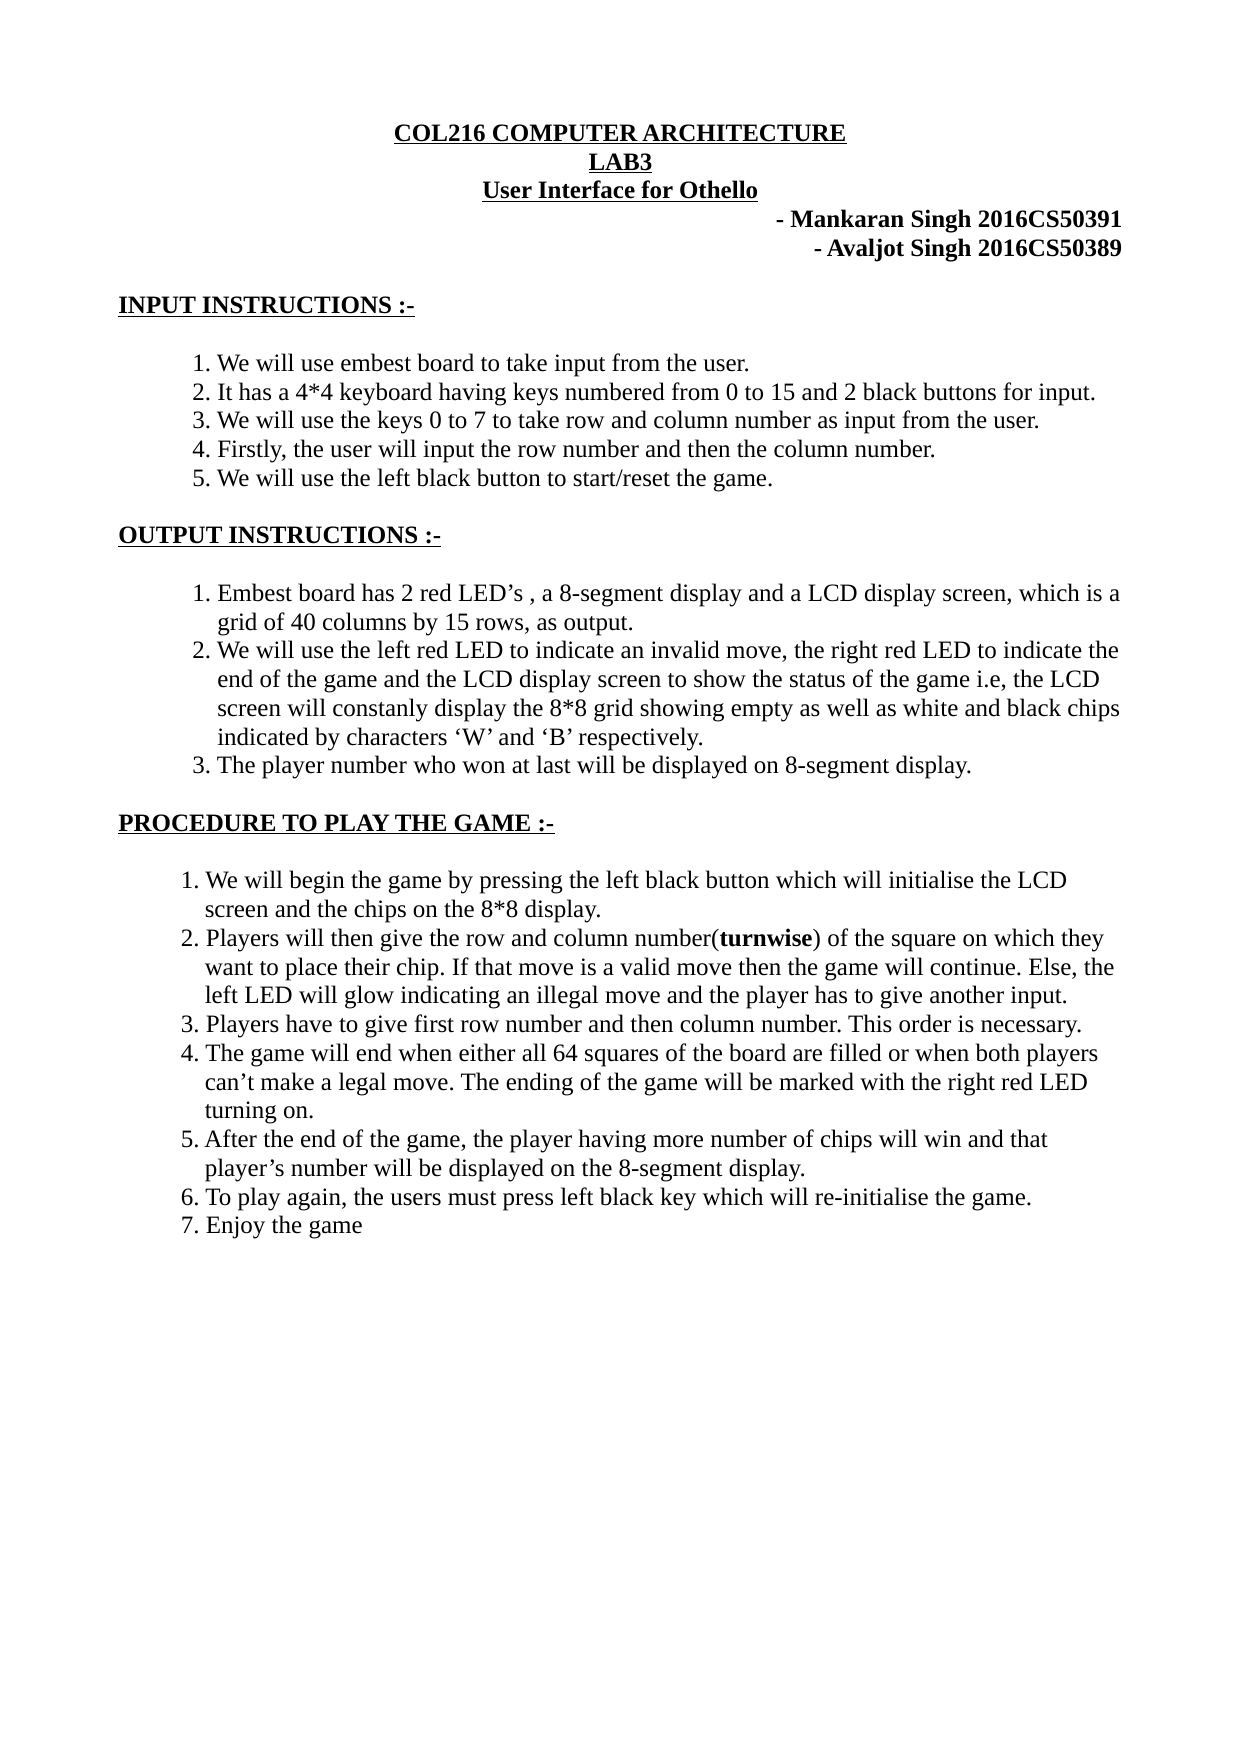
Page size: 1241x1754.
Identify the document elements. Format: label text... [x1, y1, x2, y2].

text 5. After the end of the game, the player having more number of chips will win and that player’s number will be displayed on the 8-segment display. [118, 1124, 1122, 1182]
text PROCEDURE TO PLAY THE GAME :- [118, 808, 1122, 837]
text 1. We will begin the game by pressing the left black button which will initialise the LCD screen and the chips on the 8*8 display. [118, 866, 1122, 923]
text 2. We will use the left red LED to indicate an invalid move, the right red LED to indicate the end of the game and the LCD display screen to show the status of the game i.e, the LCD screen will constanly display the 8*8 grid showing empty as well as white and black chips indicated by characters ‘W’ and ‘B’ respectively. [118, 636, 1122, 751]
text COL216 COMPUTER ARCHITECTURE [118, 118, 1122, 147]
text User Interface for Othello [118, 176, 1122, 204]
text 1. We will use embest board to take input from the user. [118, 348, 1122, 377]
text OUTPUT INSTRUCTIONS :- [118, 521, 1122, 549]
text 1. Embest board has 2 red LED’s , a 8-segment display and a LCD display screen, which is a grid of 40 columns by 15 rows, as output. [118, 578, 1122, 636]
text 7. Enjoy the game [118, 1211, 1122, 1239]
text 3. The player number who won at last will be displayed on 8-segment display. [118, 751, 1122, 779]
text 6. To play again, the users must press left black key which will re-initialise the game. [118, 1182, 1122, 1211]
text LAB3 [118, 147, 1122, 176]
text INPUT INSTRUCTIONS :- [118, 291, 1122, 319]
text 3. Players have to give first row number and then column number. This order is necessary. [118, 1009, 1122, 1038]
text 2. Players will then give the row and column number(turnwise) of the square on which they want to place their chip. If that move is a valid move then the game will continue. Else, the left LED will glow indicating an illegal move and the player has to give another input. [118, 923, 1122, 1009]
text 2. It has a 4*4 keyboard having keys numbered from 0 to 15 and 2 black buttons for input. [118, 377, 1122, 406]
text - Mankaran Singh 2016CS50391 [118, 204, 1122, 233]
text 3. We will use the keys 0 to 7 to take row and column number as input from the user. [118, 406, 1122, 434]
text - Avaljot Singh 2016CS50389 [118, 233, 1122, 262]
text 4. Firstly, the user will input the row number and then the column number. [118, 434, 1122, 463]
text 5. We will use the left black button to start/reset the game. [118, 463, 1122, 492]
text 4. The game will end when either all 64 squares of the board are filled or when both players can’t make a legal move. The ending of the game will be marked with the right red LED turning on. [118, 1038, 1122, 1124]
